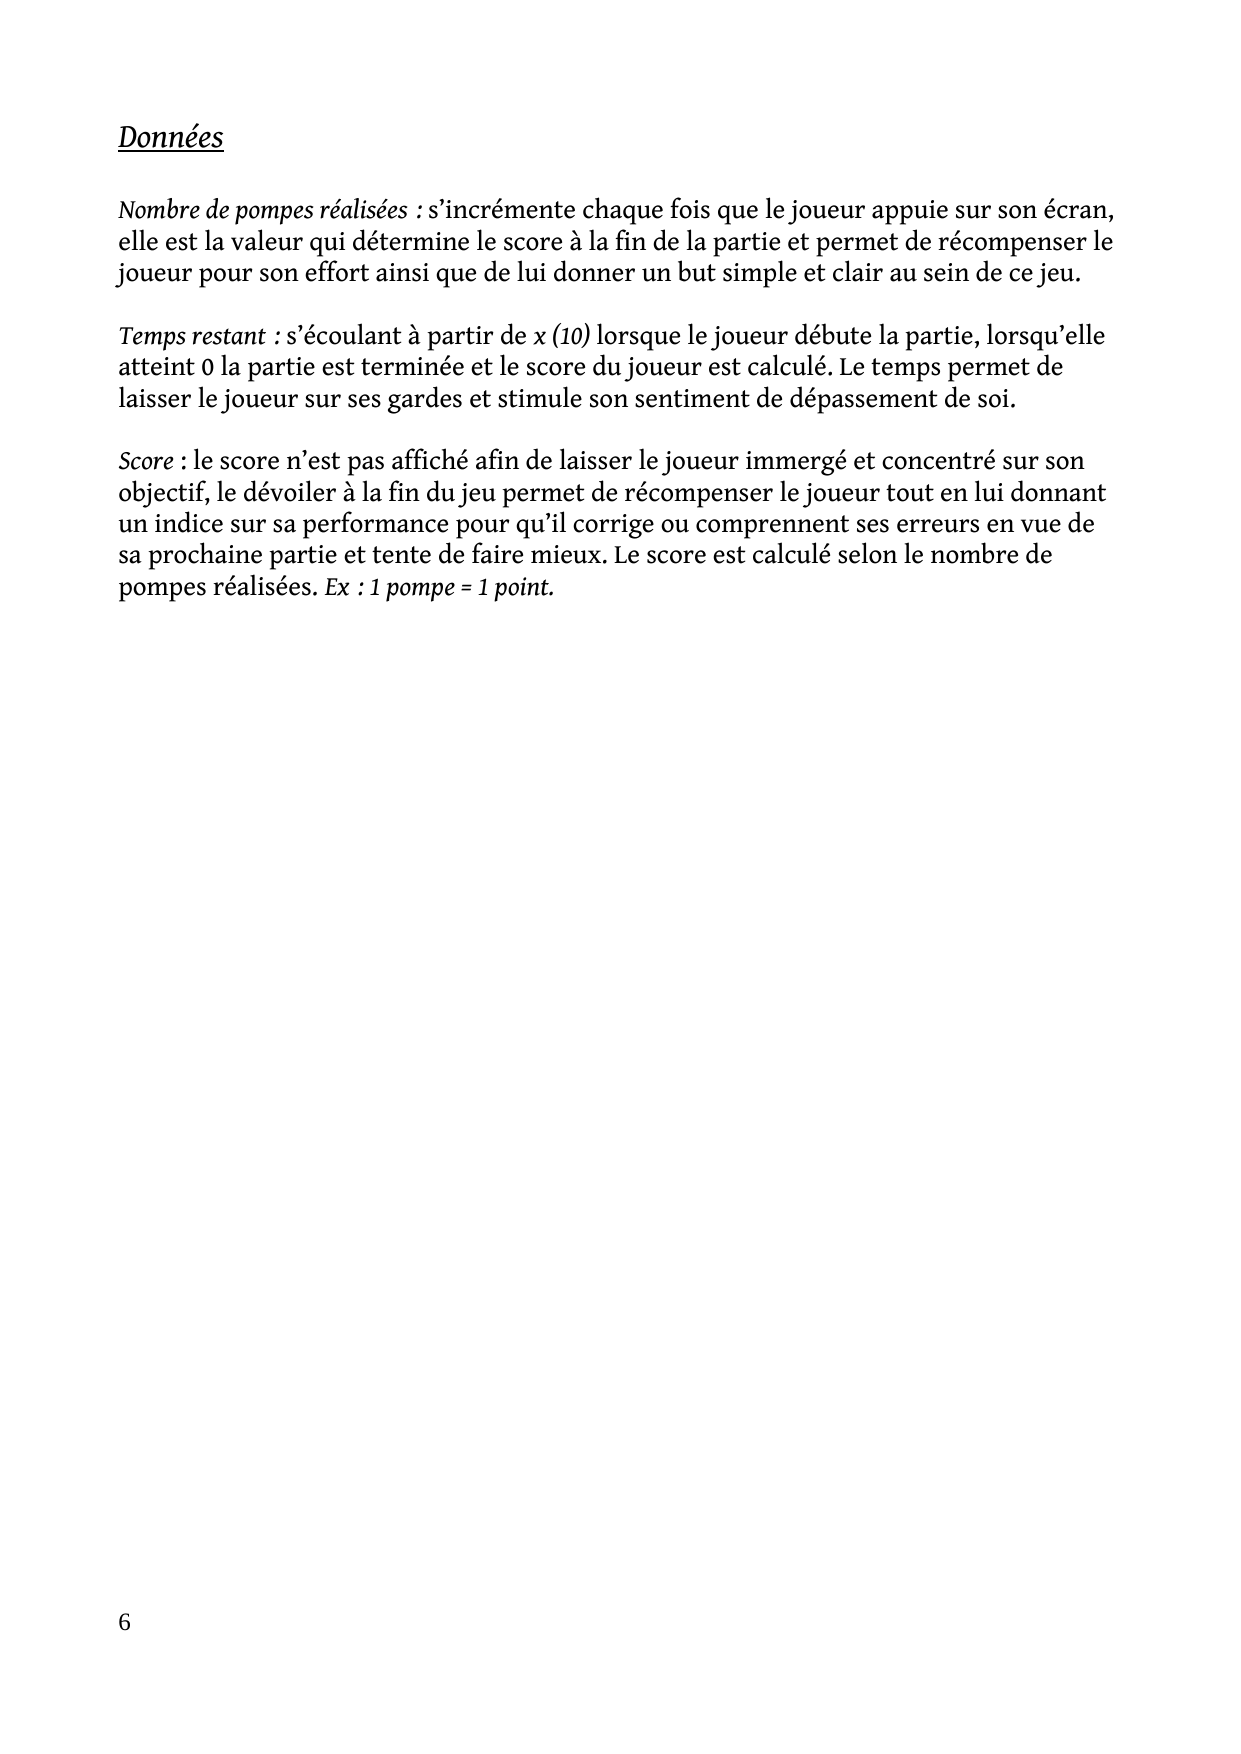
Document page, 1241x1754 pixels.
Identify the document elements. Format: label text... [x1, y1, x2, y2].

text Nombre de pompes réalisées : s’incrémente chaque fois que le joueur appuie sur son écran, elle est la valeur qui détermine le score à la fin de la partie et permet de récompenser le joueur pour son effort ainsi que de lui donner un but simple et clair au sein de ce jeu. [118, 195, 1122, 289]
text Données [118, 118, 1122, 157]
text Score : le score n’est pas affiché afin de laisser le joueur immergé et concentré sur son objectif, le dévoiler à la fin du jeu permet de récompenser le joueur tout en lui donnant un indice sur sa performance pour qu’il corrige ou comprennent ses erreurs en vue de sa prochaine partie et tente de faire mieux. Le score est calculé selon le nombre de pompes réalisées. Ex : 1 pompe = 1 point. [118, 446, 1122, 603]
text Temps restant : s’écoulant à partir de x (10) lorsque le joueur débute la partie, lorsqu’elle atteint 0 la partie est terminée et le score du joueur est calculé. Le temps permet de laisser le joueur sur ses gardes et stimule son sentiment de dépassement de soi. [118, 321, 1122, 415]
